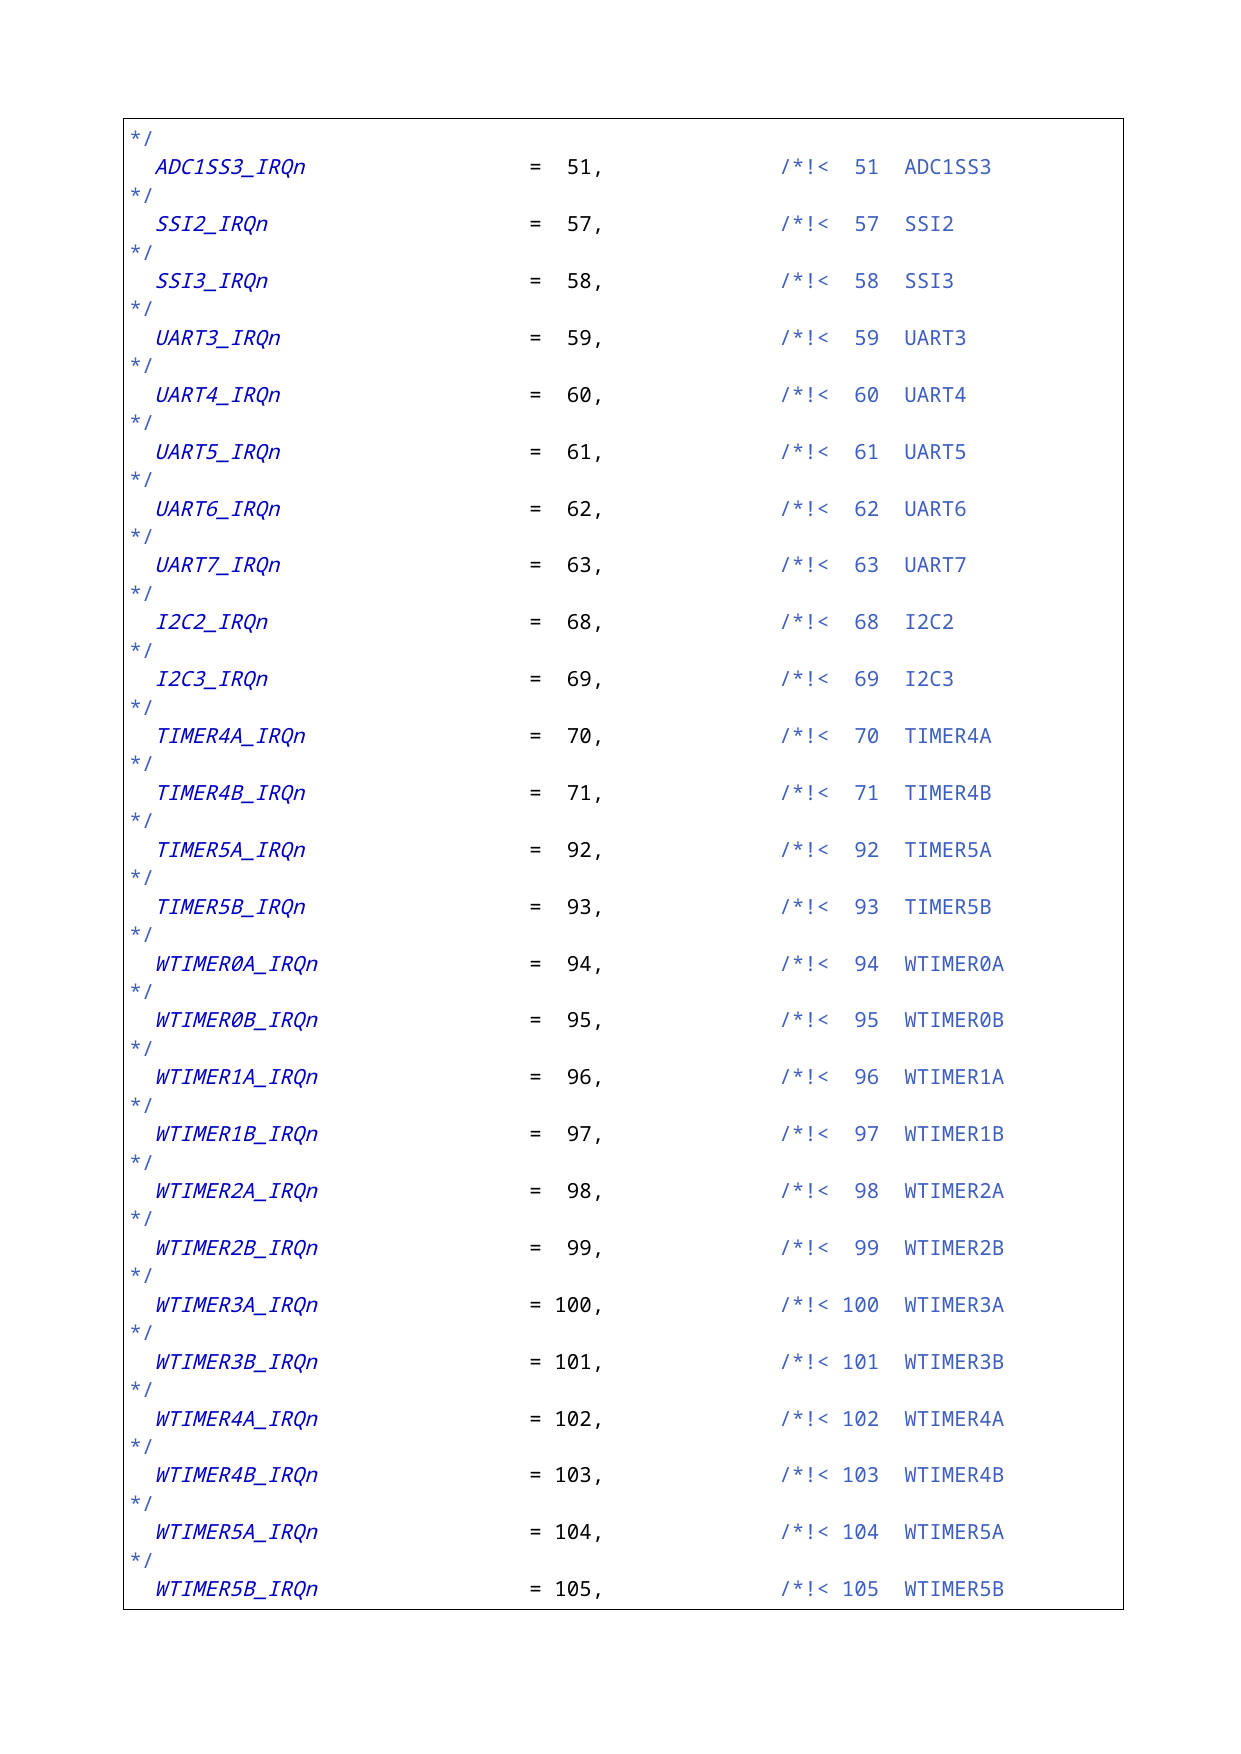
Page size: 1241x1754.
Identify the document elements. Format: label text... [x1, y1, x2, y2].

table_cell */ ADC1SS3_IRQn = 51, /*!< 51 ADC1SS3 */ SSI2_IRQn = 57, /*!< 57 SSI2 */ SSI3_IRQn = 58, /*!< 58 SSI3 */ UART3_IRQn = 59, /*!< 59 UART3 */ UART4_IRQn = 60, /*!< 60 UART4 */ UART5_IRQn = 61, /*!< 61 UART5 */ UART6_IRQn = 62, /*!< 62 UART6 */ UART7_IRQn = 63, /*!< 63 UART7 */ I2C2_IRQn = 68, /*!< 68 I2C2 */ I2C3_IRQn = 69, /*!< 69 I2C3 */ TIMER4A_IRQn = 70, /*!< 70 TIMER4A */ TIMER4B_IRQn = 71, /*!< 71 TIMER4B */ TIMER5A_IRQn = 92, /*!< 92 TIMER5A */ TIMER5B_IRQn = 93, /*!< 93 TIMER5B */ WTIMER0A_IRQn = 94, /*!< 94 WTIMER0A */ WTIMER0B_IRQn = 95, /*!< 95 WTIMER0B */ WTIMER1A_IRQn = 96, /*!< 96 WTIMER1A */ WTIMER1B_IRQn = 97, /*!< 97 WTIMER1B */ WTIMER2A_IRQn = 98, /*!< 98 WTIMER2A */ WTIMER2B_IRQn = 99, /*!< 99 WTIMER2B */ WTIMER3A_IRQn = 100, /*!< 100 WTIMER3A */ WTIMER3B_IRQn = 101, /*!< 101 WTIMER3B */ WTIMER4A_IRQn = 102, /*!< 102 WTIMER4A */ WTIMER4B_IRQn = 103, /*!< 103 WTIMER4B */ WTIMER5A_IRQn = 104, /*!< 104 WTIMER5A */ WTIMER5B_IRQn = 105, /*!< 105 WTIMER5B [124, 119, 1123, 1608]
